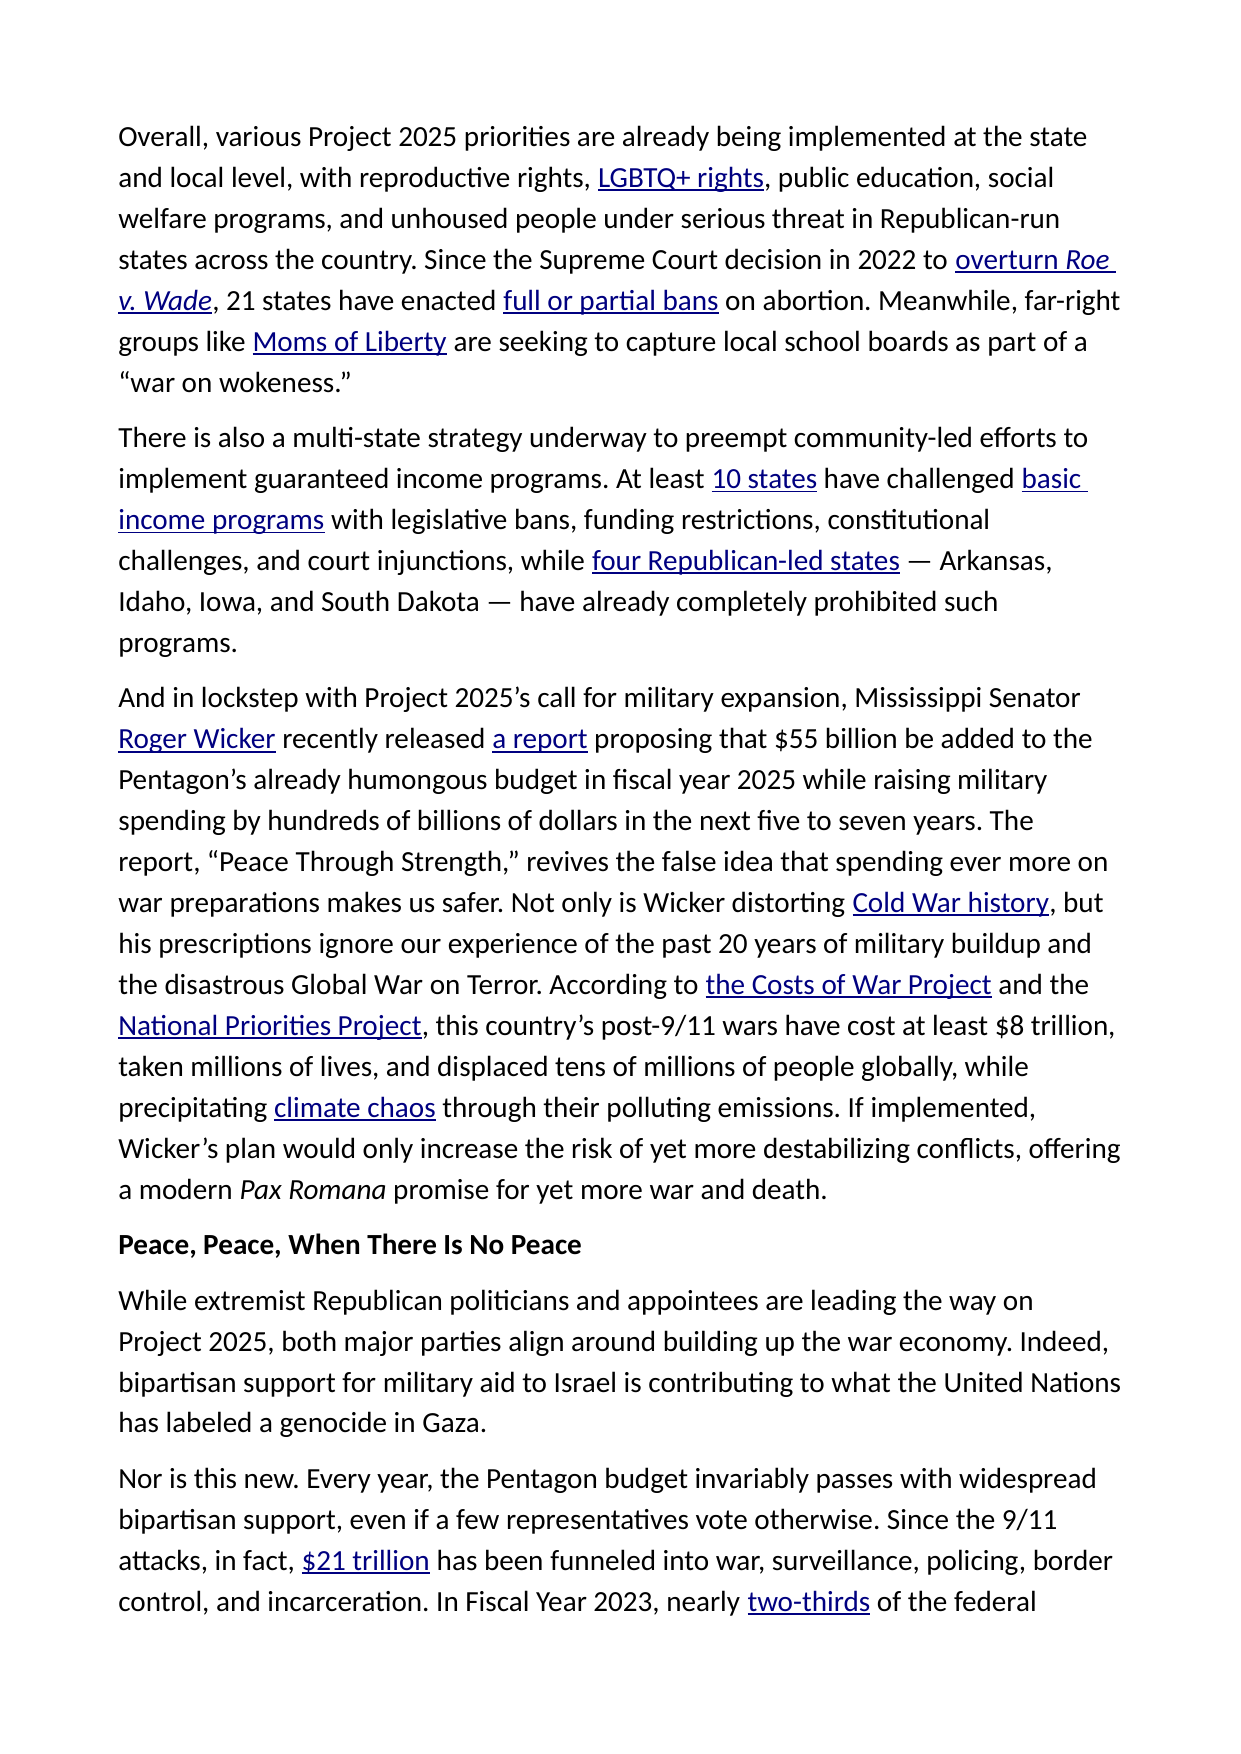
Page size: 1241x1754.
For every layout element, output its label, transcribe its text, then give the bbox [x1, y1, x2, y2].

text While extremist Republican politicians and appointees are leading the way on Project 2025, both major parties align around building up the war economy. Indeed, bipartisan support for military aid to Israel is contributing to what the United Nations has labeled a genocide in Gaza. [118, 1282, 1122, 1440]
text Overall, various Project 2025 priorities are already being implemented at the state and local level, with reproductive rights, LGBTQ+ rights, public education, social welfare programs, and unhoused people under serious threat in Republican-run states across the country. Since the Supreme Court decision in 2022 to overturn Roe v. Wade, 21 states have enacted full or partial bans on abortion. Meanwhile, far-right groups like Moms of Liberty are seeking to capture local school boards as part of a “war on wokeness.” [118, 118, 1122, 399]
text There is also a multi-state strategy underway to preempt community-led efforts to implement guaranteed income programs. At least 10 states have challenged basic income programs with legislative bans, funding restrictions, constitutional challenges, and court injunctions, while four Republican-led states — Arkansas, Idaho, Iowa, and South Dakota — have already completely prohibited such programs. [118, 419, 1122, 659]
text Peace, Peace, When There Is No Peace [118, 1226, 1122, 1262]
text And in lockstep with Project 2025’s call for military expansion, Mississippi Senator Roger Wicker recently released a report proposing that $55 billion be added to the Pentagon’s already humongous budget in fiscal year 2025 while raising military spending by hundreds of billions of dollars in the next five to seven years. The report, “Peace Through Strength,” revives the false idea that spending ever more on war preparations makes us safer. Not only is Wicker distorting Cold War history, but his prescriptions ignore our experience of the past 20 years of military buildup and the disastrous Global War on Terror. According to the Costs of War Project and the National Priorities Project, this country’s post-9/11 wars have cost at least $8 trillion, taken millions of lives, and displaced tens of millions of people globally, while precipitating climate chaos through their polluting emissions. If implemented, Wicker’s plan would only increase the risk of yet more destabilizing conflicts, offering a modern Pax Romana promise for yet more war and death. [118, 679, 1122, 1206]
text Nor is this new. Every year, the Pentagon budget invariably passes with widespread bipartisan support, even if a few representatives vote otherwise. Since the 9/11 attacks, in fact, $21 trillion has been funneled into war, surveillance, policing, border control, and incarceration. In Fiscal Year 2023, nearly two-thirds of the federal [118, 1460, 1122, 1618]
